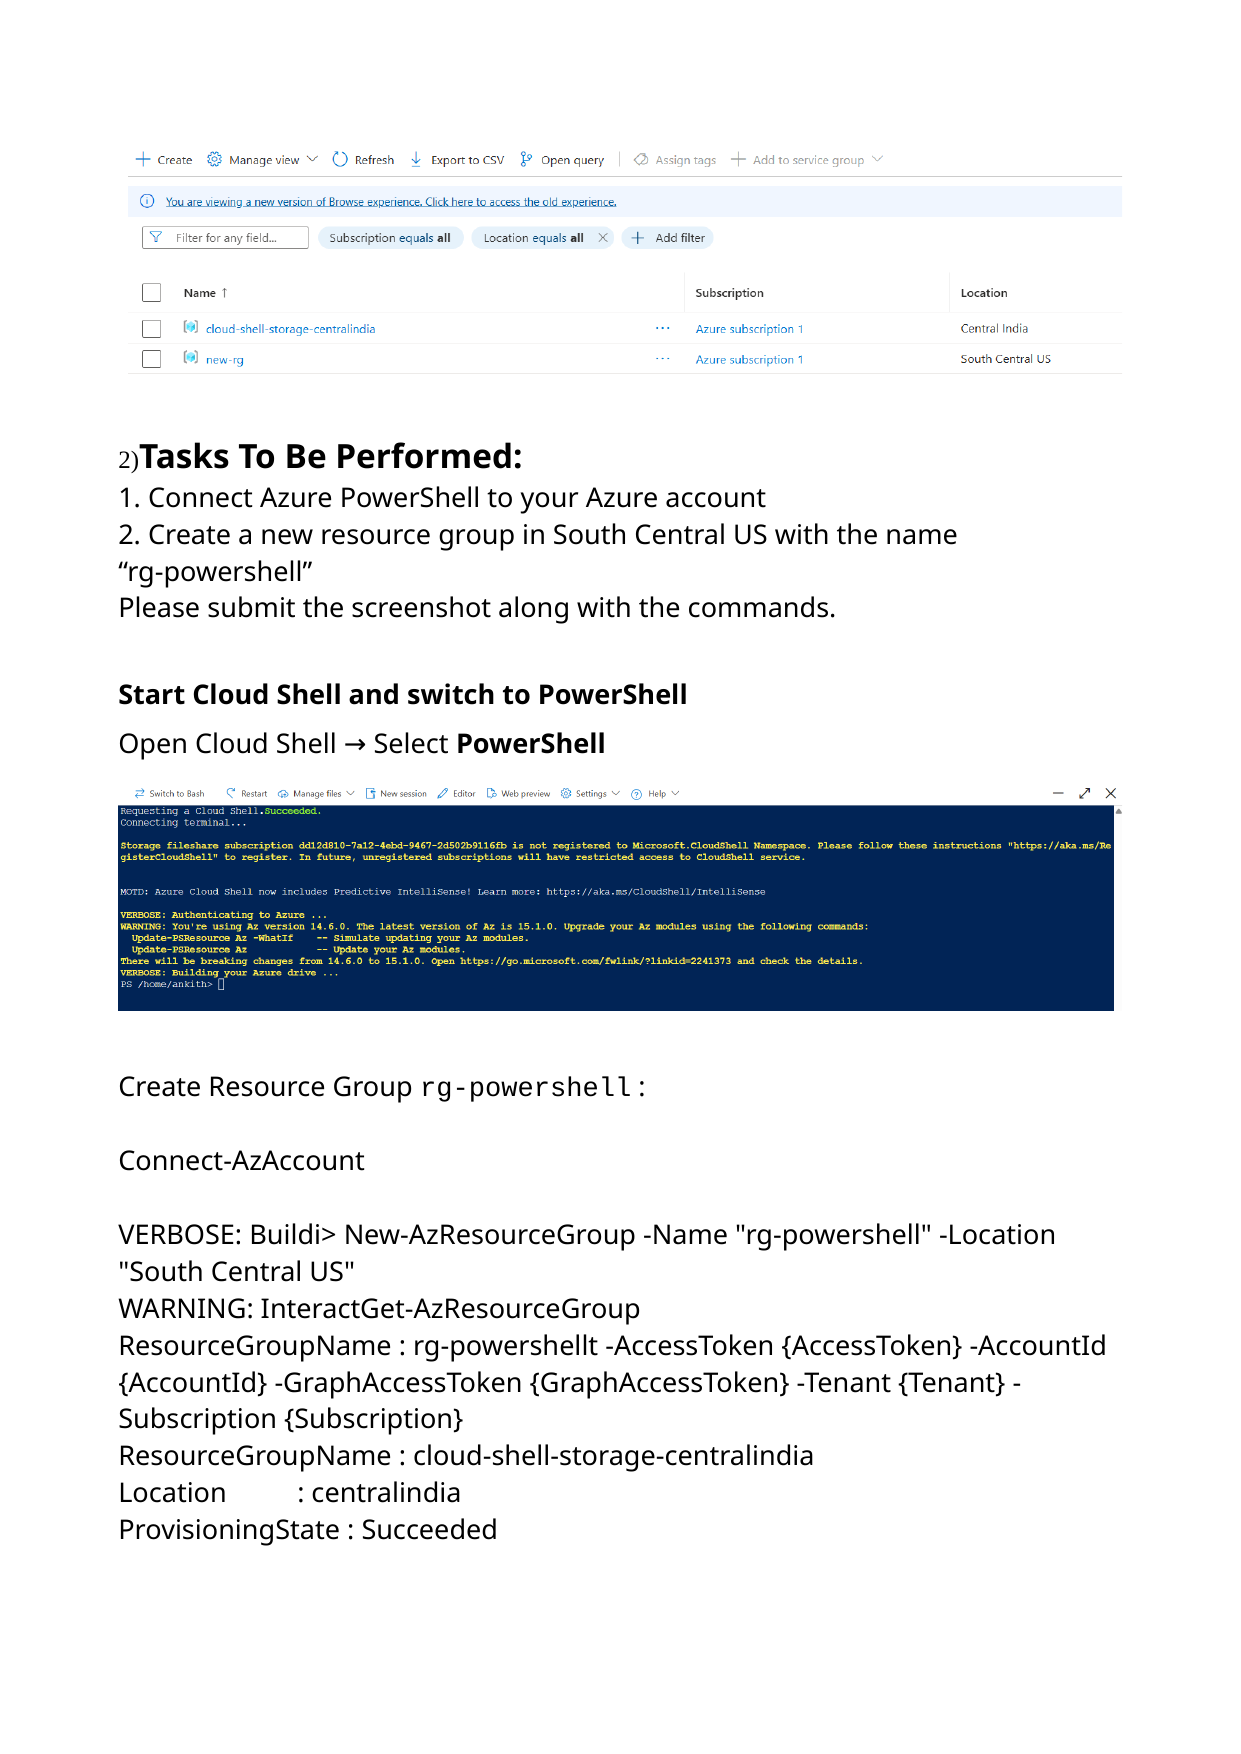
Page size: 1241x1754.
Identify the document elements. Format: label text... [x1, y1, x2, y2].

text 2)Tasks To Be Performed: [118, 433, 1122, 478]
text WARNING: InteractGet-AzResourceGroup [118, 1289, 1122, 1326]
picture [118, 146, 1123, 404]
text ResourceGroupName : cloud-shell-storage-centralindia [118, 1437, 1122, 1474]
picture [118, 781, 1123, 1011]
text Create Resource Group rg-powershell : [118, 1068, 1122, 1105]
text ProvisioningState : Succeeded [118, 1511, 1122, 1547]
text ResourceGroupName : rg-powershellt -AccessToken {AccessToken} -AccountId {AccountId} -GraphAccessToken {GraphAccessToken} -Tenant {Tenant} -Subscription {Subscription} [118, 1326, 1122, 1437]
text VERBOSE: Buildi> New-AzResourceGroup -Name "rg-powershell" -Location "South Central US" [118, 1216, 1122, 1289]
text Location : centralindia [118, 1474, 1122, 1511]
subtitle Start Cloud Shell and switch to PowerShell [118, 675, 1122, 712]
text Please submit the screenshot along with the commands. [118, 589, 1122, 626]
text Connect-AzAccount [118, 1142, 1122, 1179]
text Open Cloud Shell → Select PowerShell [118, 724, 1122, 761]
text 1. Connect Azure PowerShell to your Azure account [118, 478, 1122, 515]
text “rg-powershell” [118, 552, 1122, 589]
text 2. Create a new resource group in South Central US with the name [118, 515, 1122, 552]
